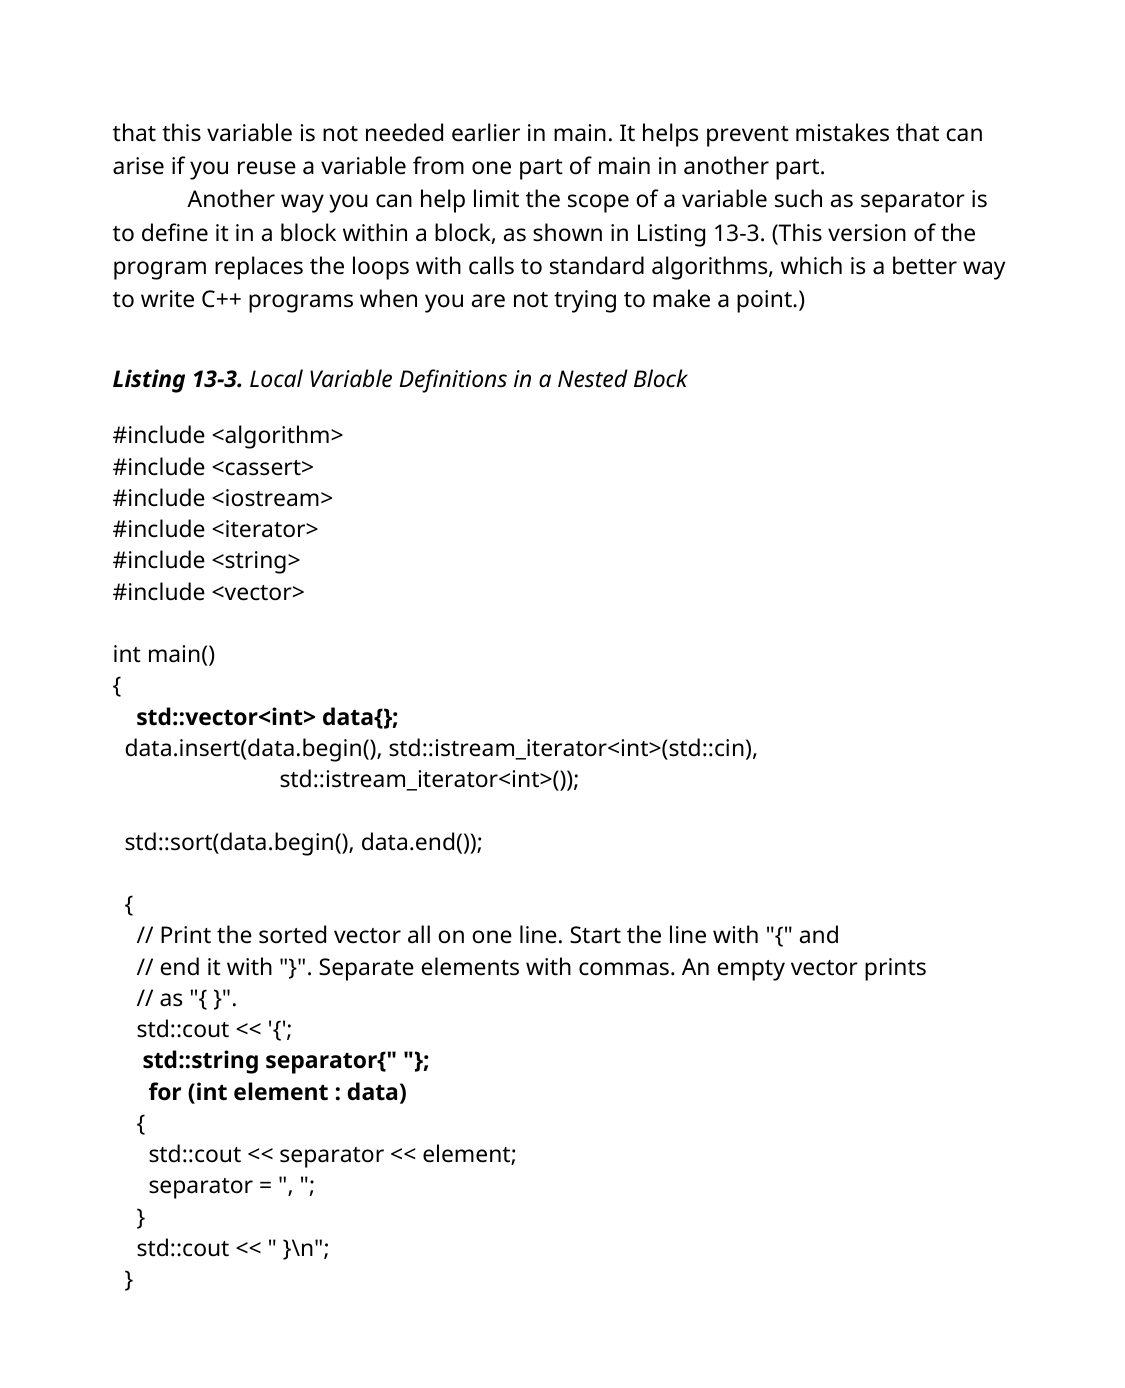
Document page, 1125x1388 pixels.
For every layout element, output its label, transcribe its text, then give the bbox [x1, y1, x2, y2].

text int main() [112, 638, 1012, 669]
text } [112, 1201, 1012, 1232]
text { [112, 1107, 1012, 1138]
text // as "{ }". [112, 982, 1012, 1013]
text for (int element : data) [112, 1076, 1012, 1107]
text #include <iterator> [112, 513, 1012, 544]
text #include <iostream> [112, 482, 1012, 513]
text data.insert(data.begin(), std::istream_iterator<int>(std::cin), [112, 732, 1012, 763]
text #include <string> [112, 544, 1012, 576]
text Listing 13-3. Local Variable Definitions in a Nested Block [112, 363, 1012, 394]
text #include <vector> [112, 576, 1012, 607]
text std::cout << '{'; [112, 1013, 1012, 1044]
text separator = ", "; [112, 1169, 1012, 1201]
text { [112, 888, 1012, 919]
text // end it with "}". Separate elements with commas. An empty vector prints [112, 951, 1012, 982]
text #include <cassert> [112, 451, 1012, 482]
text // Print the sorted vector all on one line. Start the line with "{" and [112, 919, 1012, 951]
text Another way you can help limit the scope of a variable such as separator is to define it in a block within a block, as shown in Listing 13-3. (This version of the program replaces the loops with calls to standard algorithms, which is a better way to write C++ programs when you are not trying to make a point.) [112, 181, 1012, 315]
text std::string separator{" "}; [112, 1044, 1012, 1076]
text std::cout << " }\n"; [112, 1232, 1012, 1263]
text std::istream_iterator<int>()); [112, 763, 1012, 794]
text } [112, 1263, 1012, 1294]
text #include <algorithm> [112, 419, 1012, 451]
text std::vector<int> data{}; [112, 701, 1012, 732]
text std::cout << separator << element; [112, 1138, 1012, 1169]
text that this variable is not needed earlier in main. It helps prevent mistakes that can arise if you reuse a variable from one part of main in another part. [112, 115, 1012, 181]
text std::sort(data.begin(), data.end()); [112, 826, 1012, 857]
text { [112, 669, 1012, 701]
